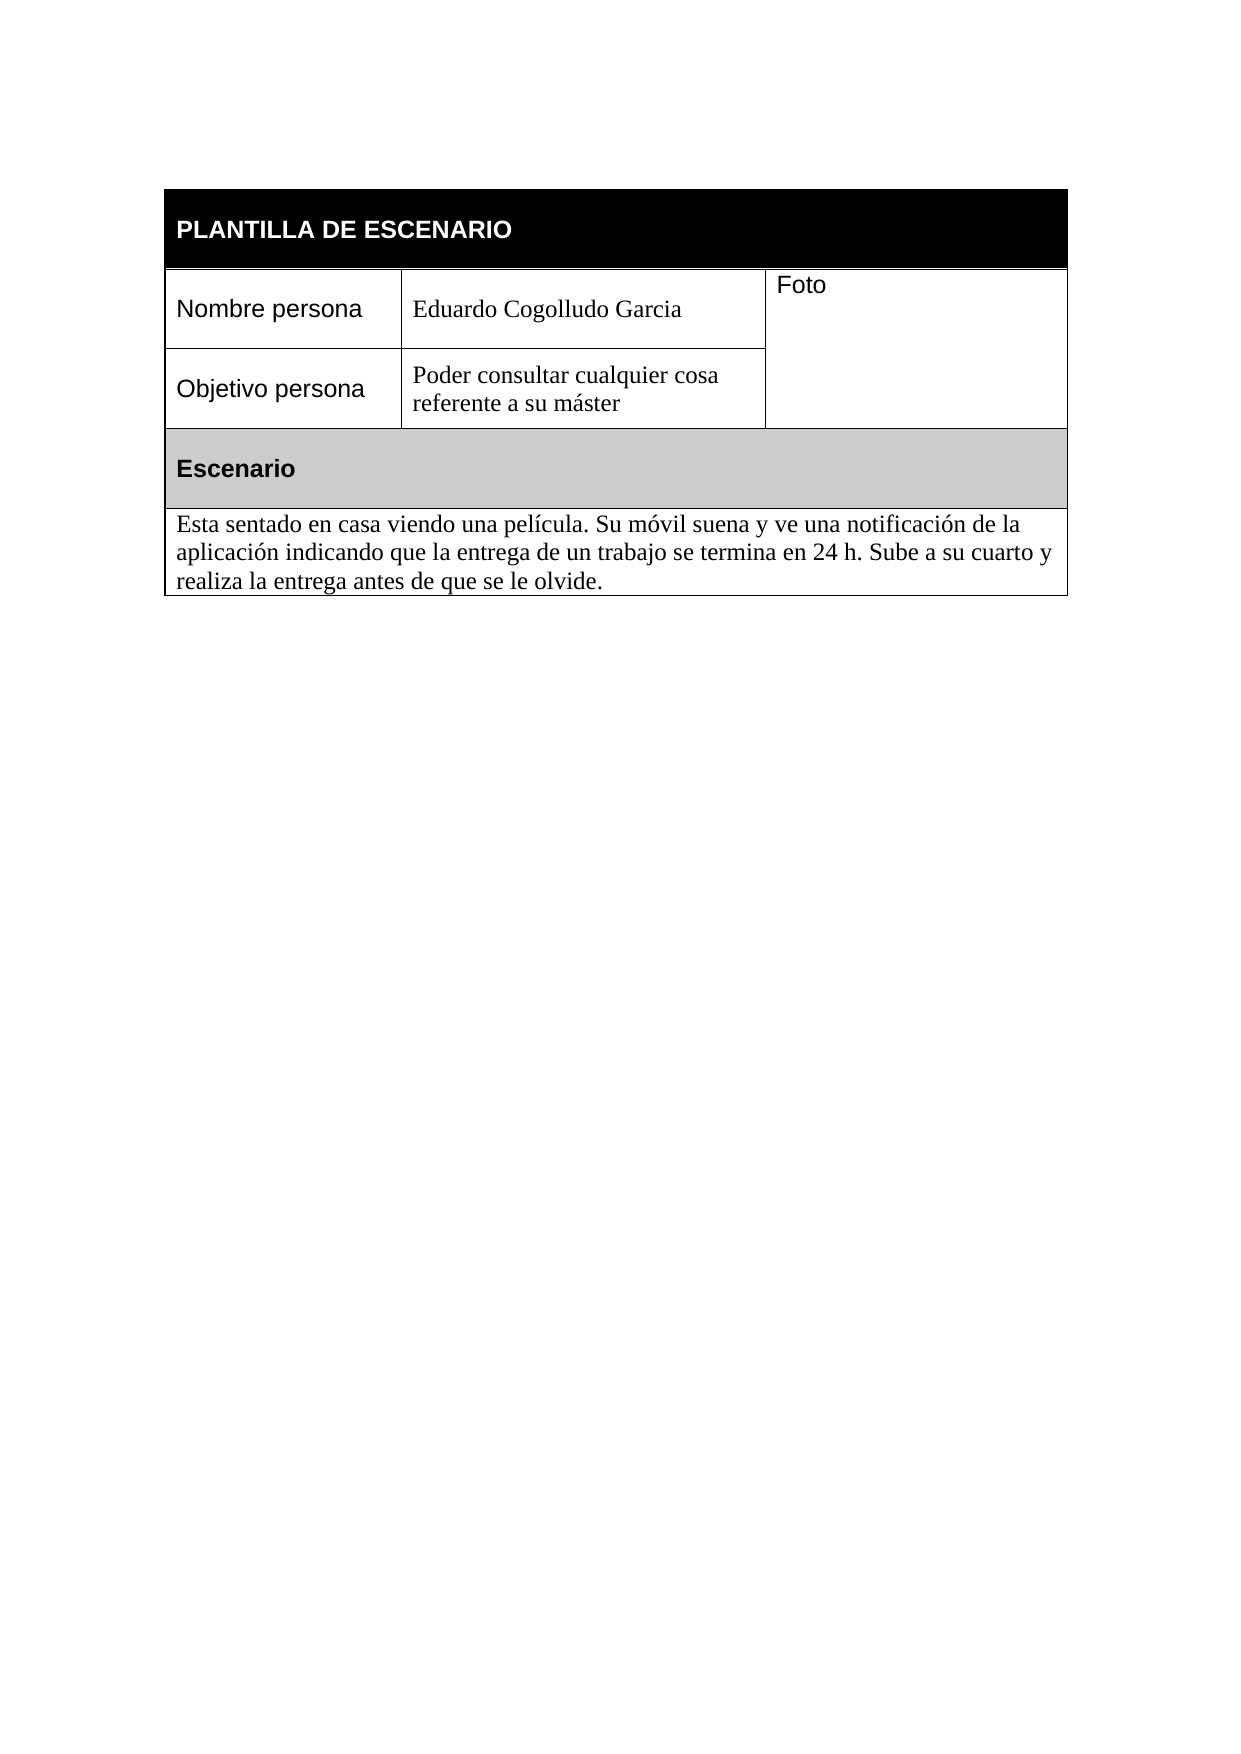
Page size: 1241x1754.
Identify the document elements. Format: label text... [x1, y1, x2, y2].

table_cell Esta sentado en casa viendo una película. Su móvil suena y ve una notificación de la aplicación indicando que la entrega de un trabajo se termina en 24 h. Sube a su cuarto y realiza la entrega antes de que se le olvide. [166, 509, 1067, 595]
table_cell Foto [766, 270, 1067, 428]
table_cell Objetivo persona [166, 349, 401, 428]
table_cell Escenario [166, 429, 1067, 508]
table_cell Nombre persona [166, 270, 401, 348]
table_header PLANTILLA DE ESCENARIO [166, 190, 1067, 268]
table_cell Poder consultar cualquier cosa referente a su máster [402, 349, 765, 428]
table_cell Eduardo Cogolludo Garcia [402, 270, 765, 348]
